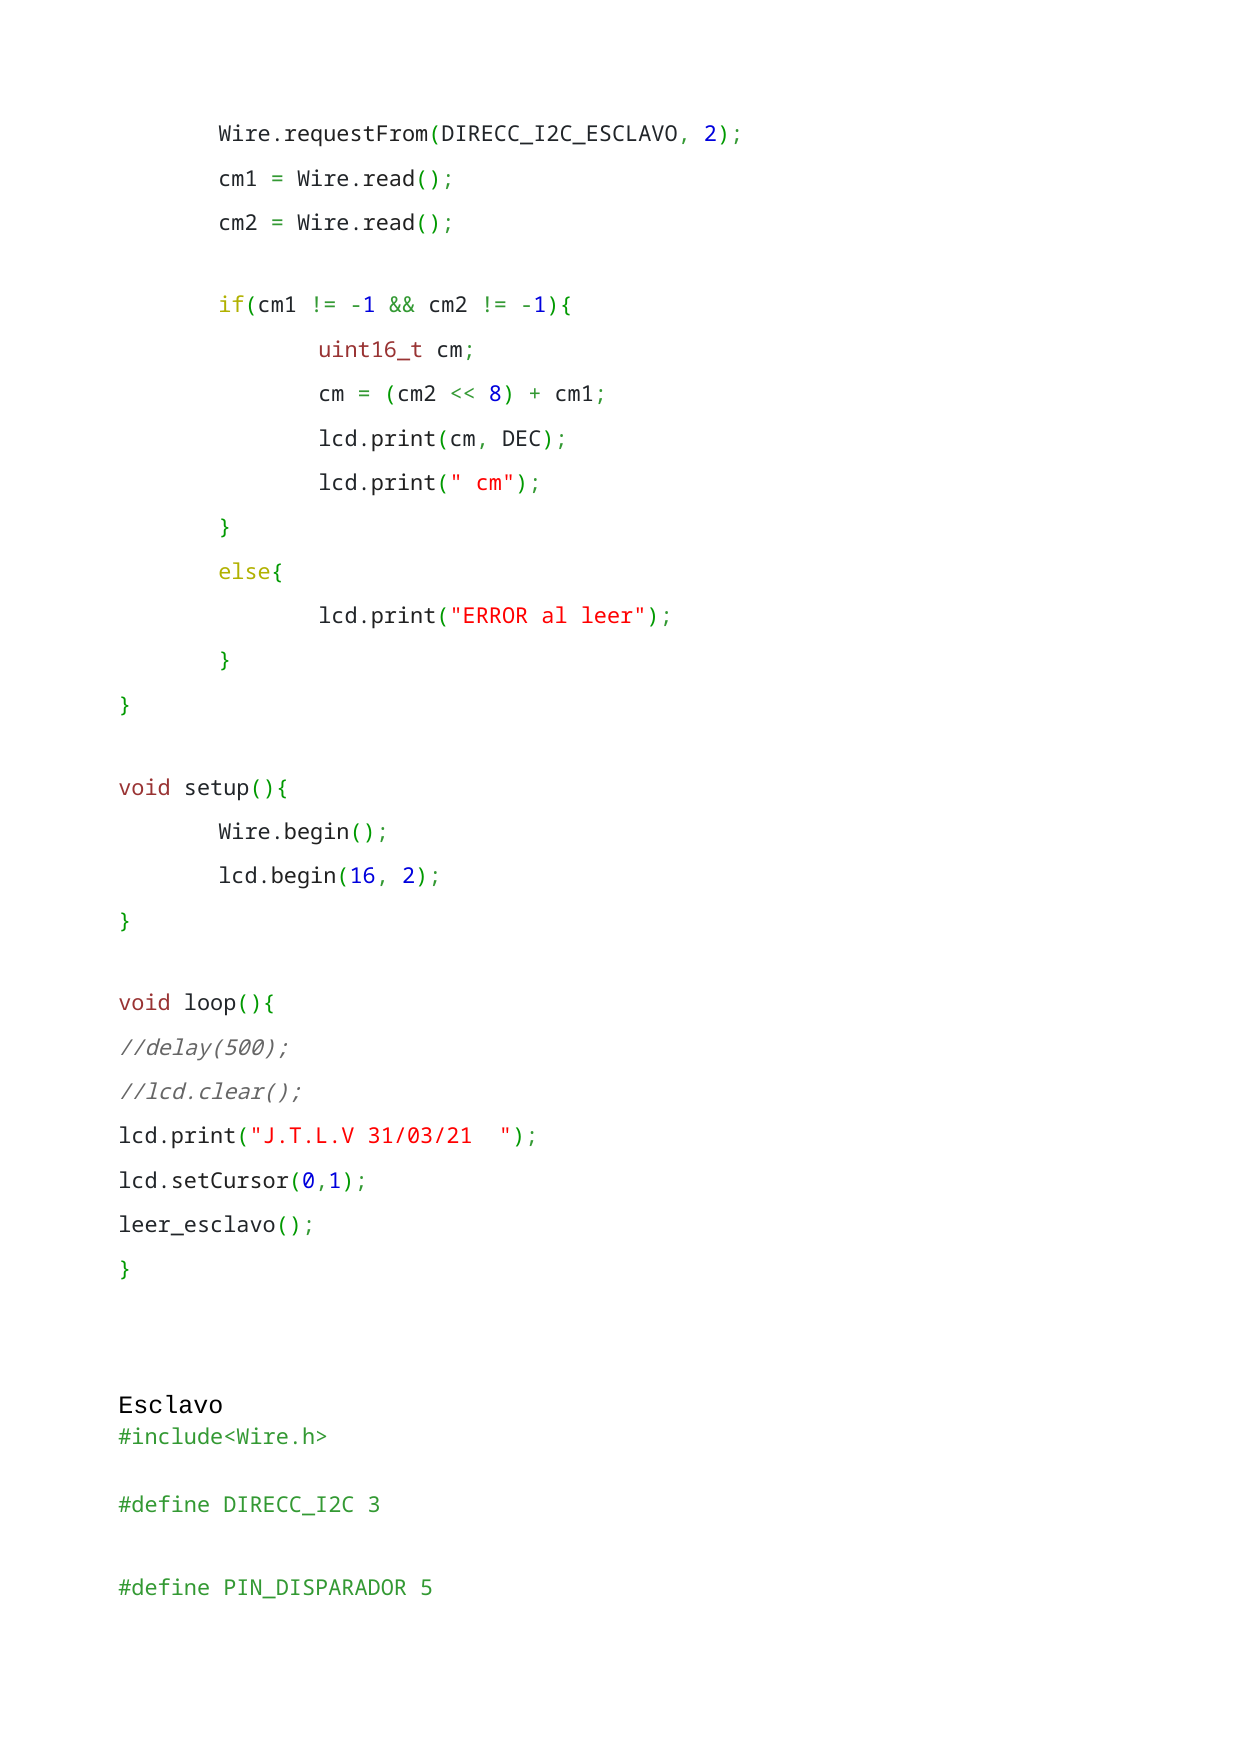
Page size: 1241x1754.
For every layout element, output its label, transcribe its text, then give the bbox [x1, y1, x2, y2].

text lcd.print("J.T.L.V 31/03/21 "); [118, 1120, 1122, 1150]
text } [118, 644, 1122, 674]
text #define DIRECC_I2C 3 [118, 1489, 1122, 1519]
text lcd.print(" cm"); [118, 467, 1122, 497]
text cm = (cm2 << 8) + cm1; [118, 378, 1122, 408]
text cm2 = Wire.read(); [118, 207, 1122, 237]
text lcd.begin(16, 2); [118, 860, 1122, 890]
text //lcd.clear(); [118, 1076, 1122, 1106]
text } [118, 689, 1122, 719]
text uint16_t cm; [118, 334, 1122, 364]
text Esclavo [118, 1393, 1122, 1421]
text void setup(){ [118, 771, 1122, 801]
text lcd.print(cm, DEC); [118, 423, 1122, 452]
text //delay(500); [118, 1032, 1122, 1061]
text cm1 = Wire.read(); [118, 162, 1122, 192]
text lcd.setCursor(0,1); [118, 1165, 1122, 1194]
text #include<Wire.h> [118, 1421, 1122, 1451]
text } [118, 904, 1122, 934]
text #define PIN_DISPARADOR 5 [118, 1572, 1122, 1601]
text } [118, 511, 1122, 541]
text void loop(){ [118, 987, 1122, 1017]
text } [118, 1253, 1122, 1283]
text else{ [118, 556, 1122, 586]
text leer_esclavo(); [118, 1209, 1122, 1239]
text Wire.begin(); [118, 816, 1122, 846]
text lcd.print("ERROR al leer"); [118, 600, 1122, 630]
text Wire.requestFrom(DIRECC_I2C_ESCLAVO, 2); [118, 118, 1122, 148]
text if(cm1 != -1 && cm2 != -1){ [118, 289, 1122, 319]
